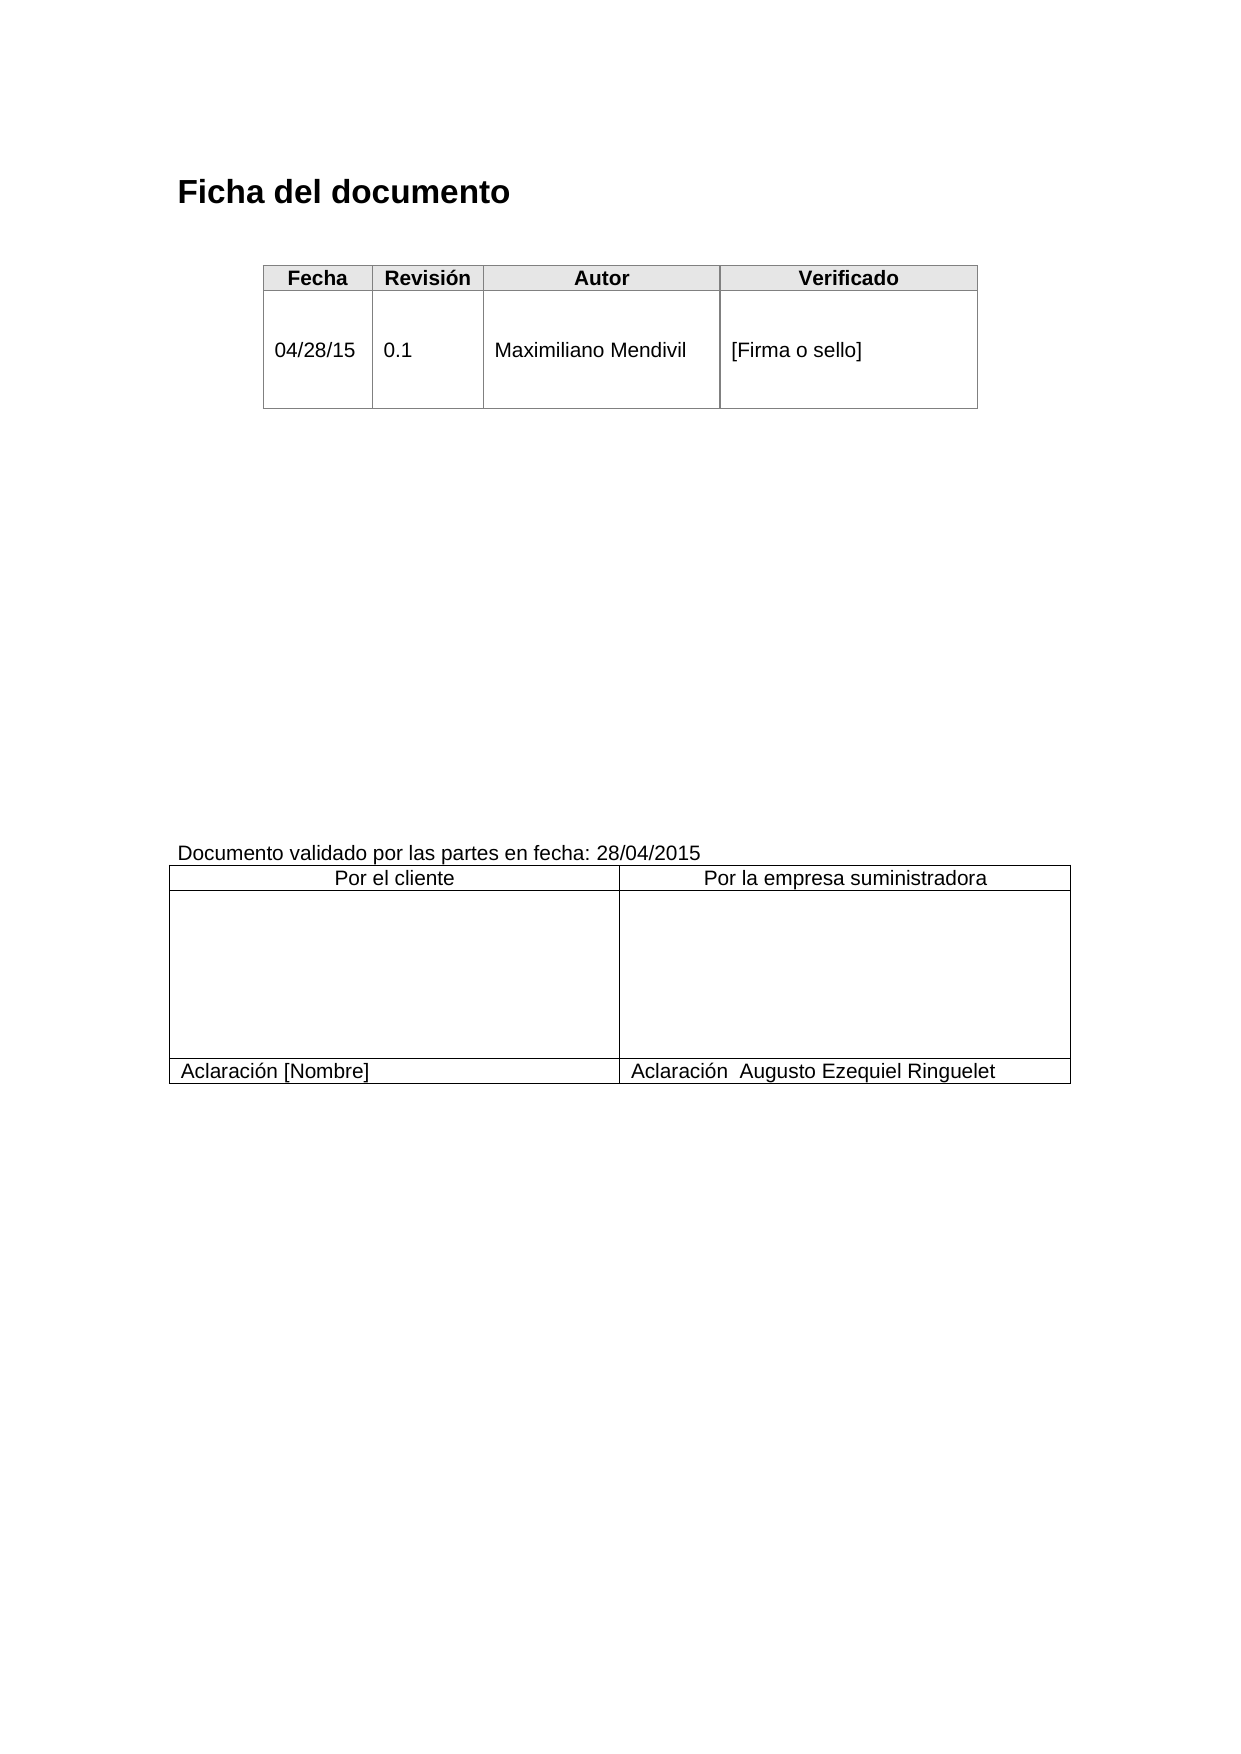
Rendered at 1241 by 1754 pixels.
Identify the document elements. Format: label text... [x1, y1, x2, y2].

table_cell Aclaración Augusto Ezequiel Ringuelet [620, 1059, 1070, 1083]
table_cell [170, 891, 619, 1058]
table_cell 0.1 [373, 291, 483, 408]
table_cell [Firma o sello] [721, 291, 977, 408]
table_cell Maximiliano Mendivil [484, 291, 719, 408]
table_header Verificado [721, 266, 977, 290]
table_header Por el cliente [170, 866, 619, 889]
table_header Por la empresa suministradora [620, 866, 1070, 889]
text Ficha del documento [177, 173, 1063, 211]
table_header Fecha [264, 266, 372, 290]
table_cell 28/04/15 [264, 291, 372, 408]
text Documento validado por las partes en fecha: 28/04/2015 [177, 841, 1063, 864]
table_header Revisión [373, 266, 483, 290]
table_header Autor [484, 266, 719, 290]
table_cell [620, 891, 1070, 1058]
table_cell Aclaración [Nombre] [170, 1059, 619, 1083]
